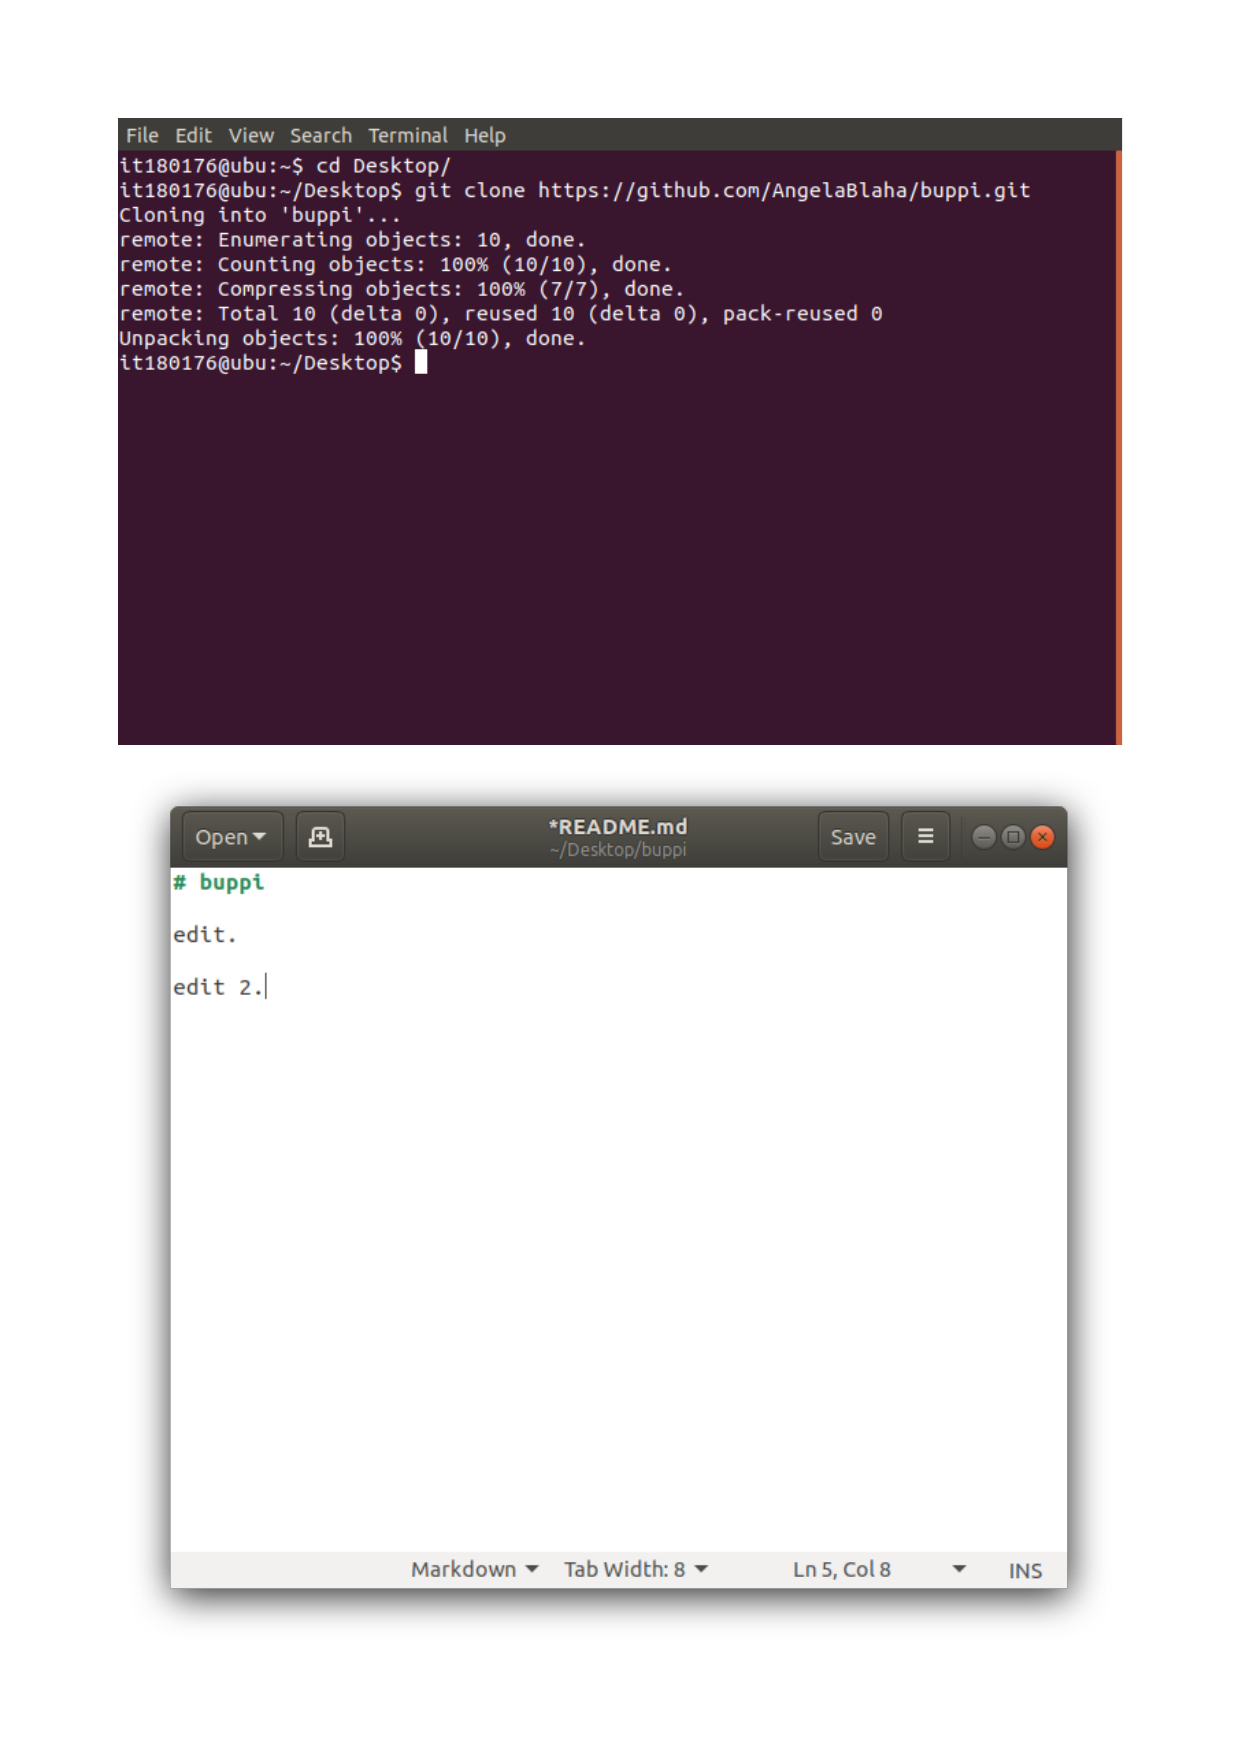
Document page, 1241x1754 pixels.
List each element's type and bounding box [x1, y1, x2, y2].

picture [118, 118, 1123, 745]
picture [118, 761, 1123, 1650]
